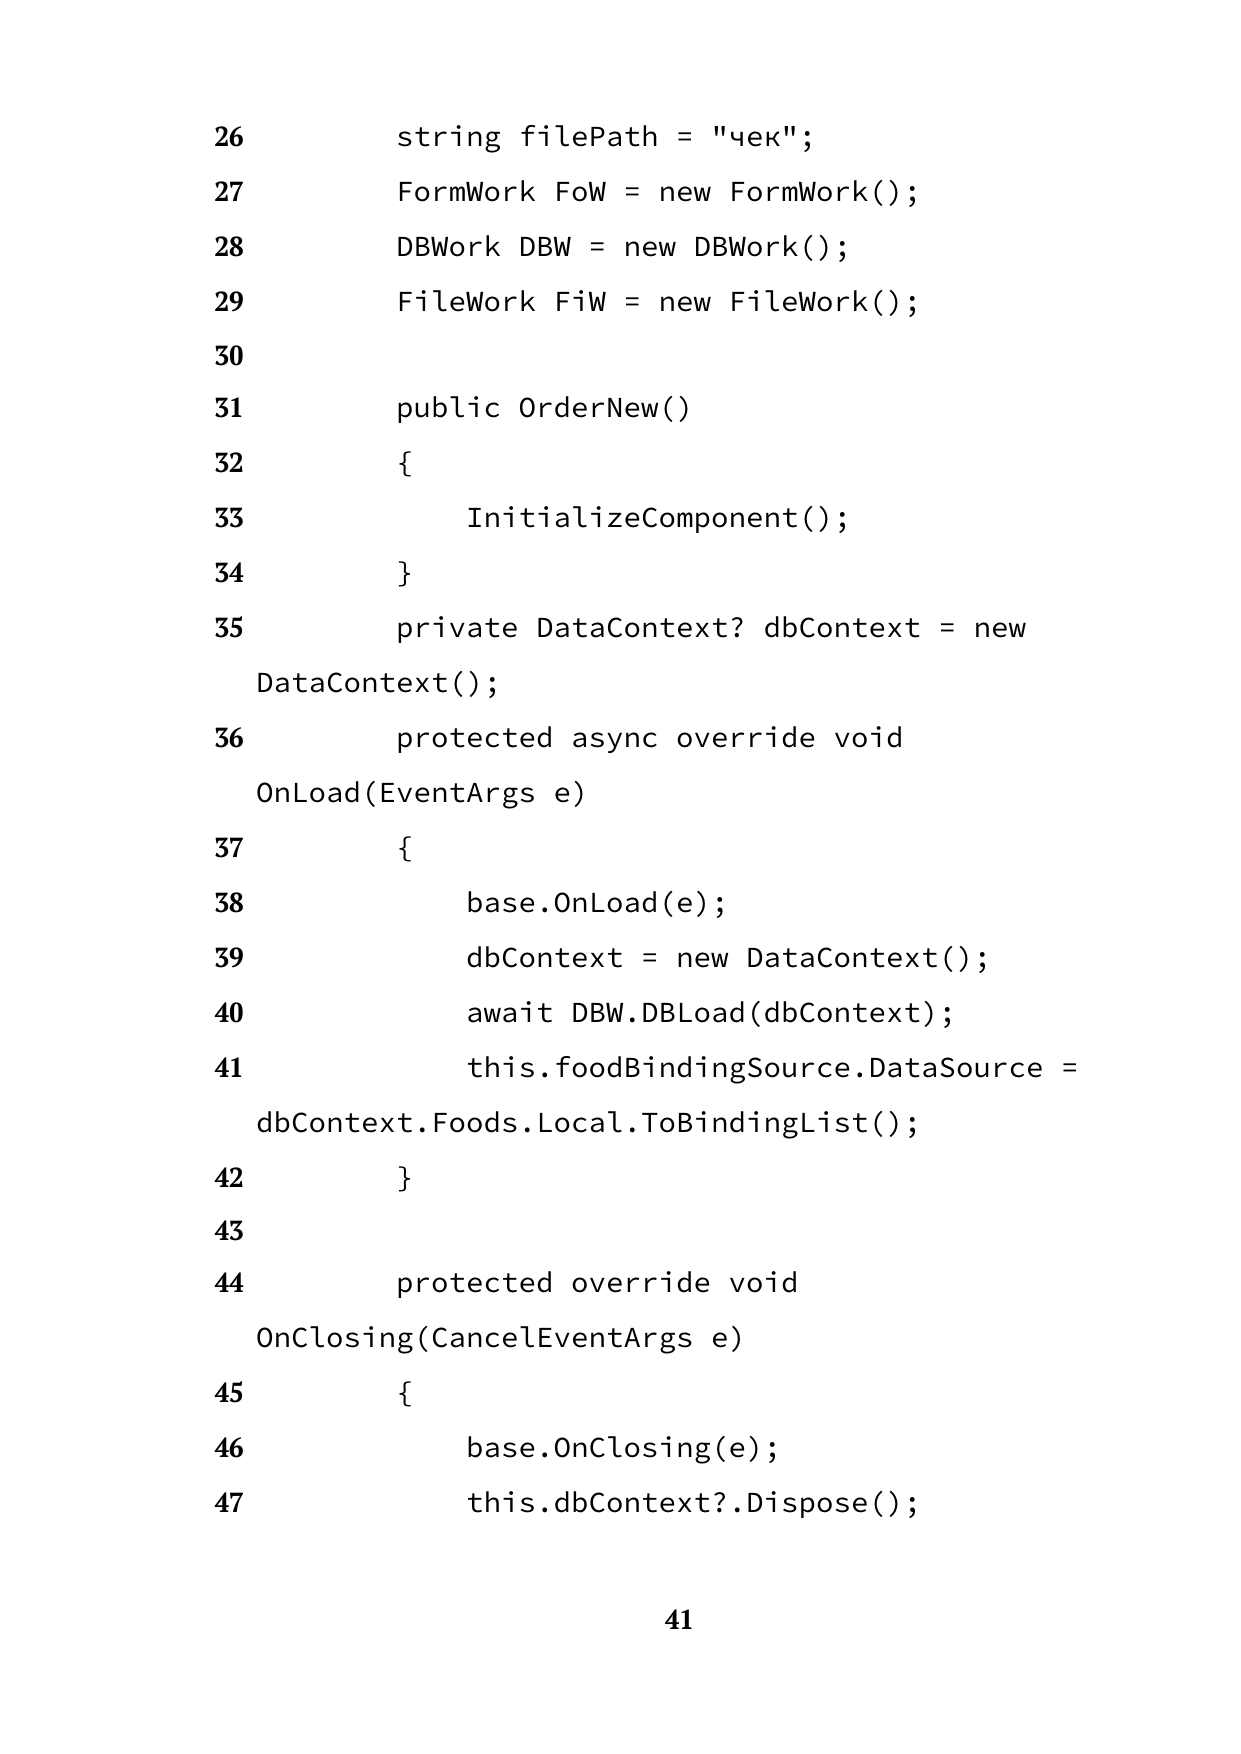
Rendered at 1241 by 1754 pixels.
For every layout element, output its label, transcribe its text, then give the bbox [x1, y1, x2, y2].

list { [214, 828, 1181, 865]
list public OrderNew() [214, 388, 1181, 425]
list { [214, 443, 1181, 480]
list } [214, 553, 1181, 590]
list InitializeComponent(); [214, 498, 1181, 535]
list FormWork FoW = new FormWork(); [214, 173, 1181, 210]
list this.foodBindingSource.DataSource = dbContext.Foods.Local.ToBindingList(); [214, 1048, 1181, 1140]
list base.OnLoad(e); [214, 883, 1181, 920]
list string filePath = "чек"; [214, 118, 1181, 155]
list DBWork DBW = new DBWork(); [214, 228, 1181, 265]
list await DBW.DBLoad(dbContext); [214, 993, 1181, 1030]
list { [214, 1374, 1181, 1410]
list base.OnClosing(e); [214, 1429, 1181, 1465]
list this.dbContext?.Dispose(); [214, 1484, 1181, 1520]
list protected async override void OnLoad(EventArgs e) [214, 718, 1181, 810]
list protected override void OnClosing(CancelEventArgs e) [214, 1264, 1181, 1355]
list FileWork FiW = new FileWork(); [214, 283, 1181, 320]
list } [214, 1158, 1181, 1195]
list dbContext = new DataContext(); [214, 938, 1181, 975]
list private DataContext? dbContext = new DataContext(); [214, 608, 1181, 700]
